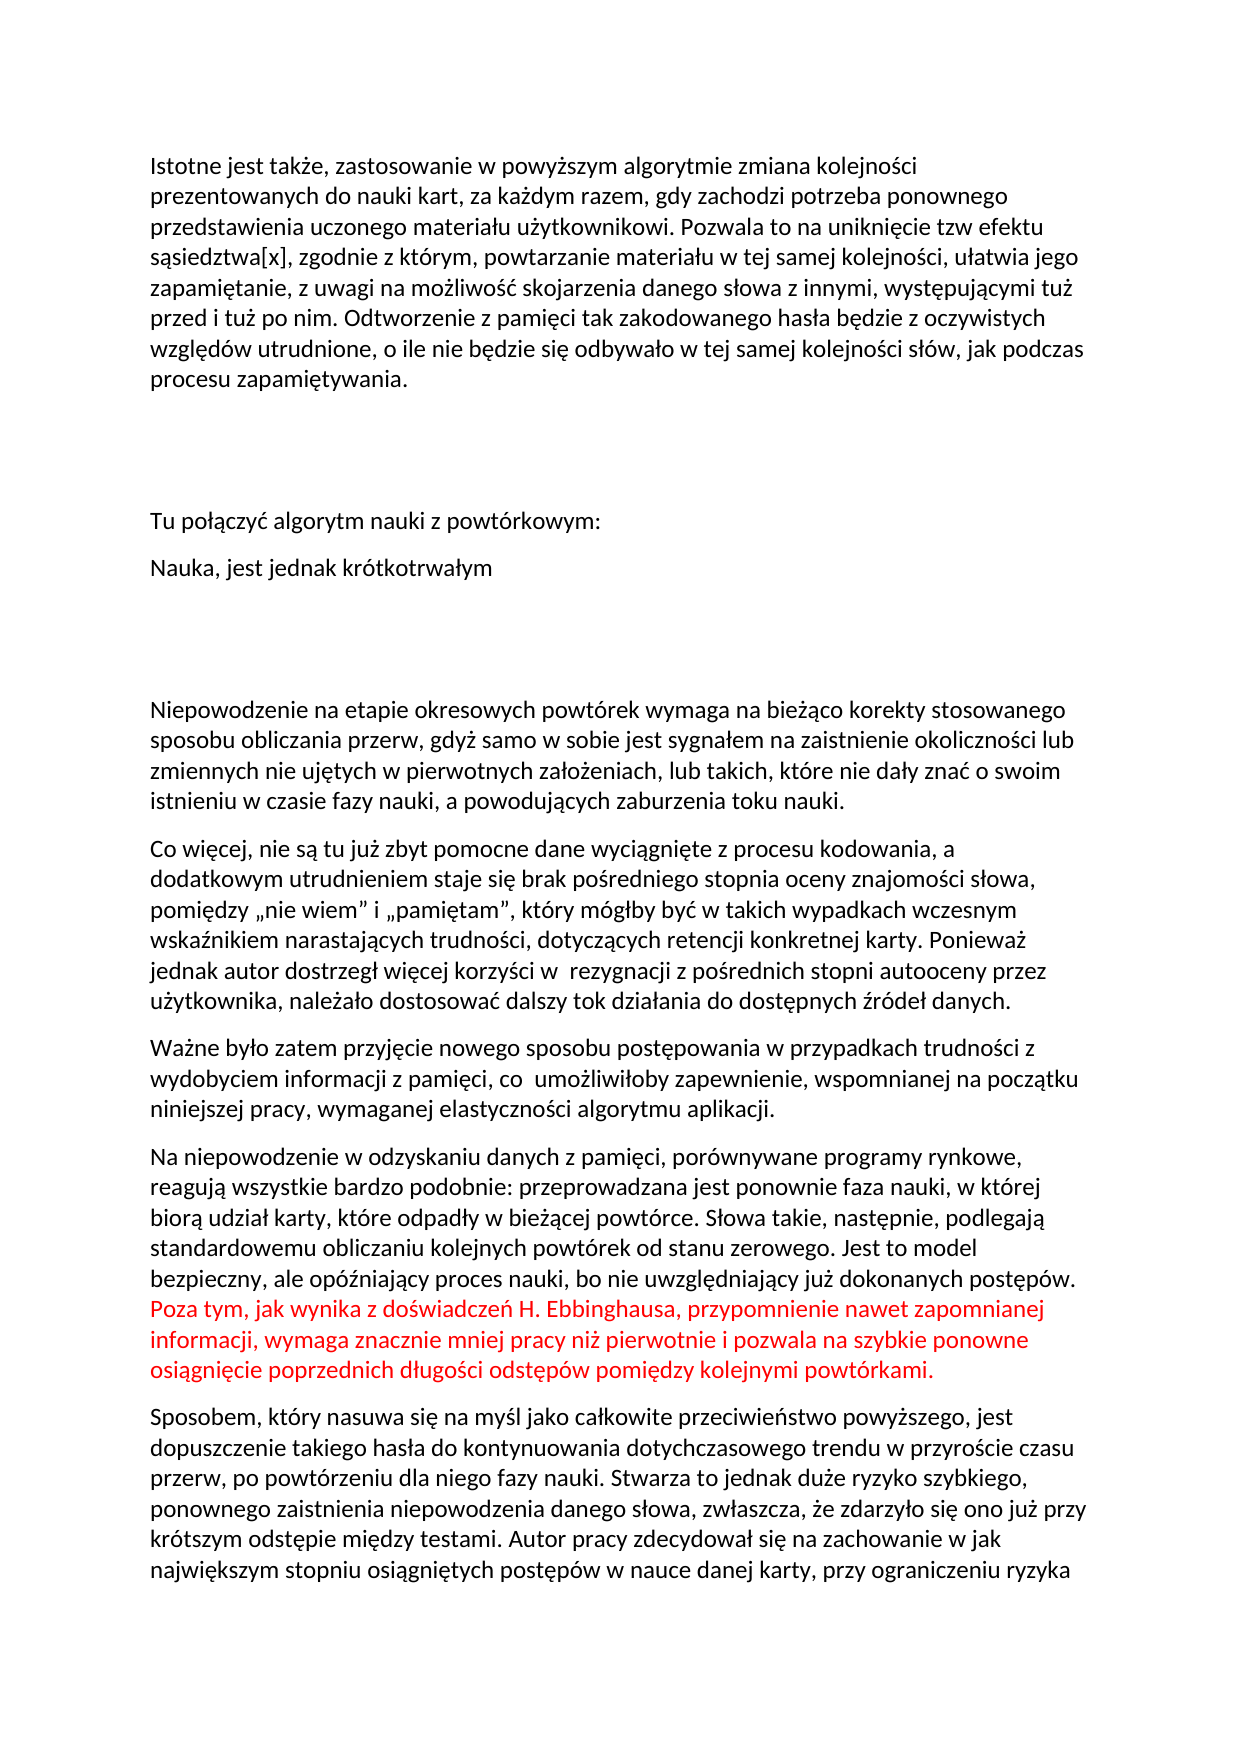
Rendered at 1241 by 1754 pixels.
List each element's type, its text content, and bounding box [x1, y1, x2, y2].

text Tu połączyć algorytm nauki z powtórkowym: [150, 505, 1090, 536]
text Na niepowodzenie w odzyskaniu danych z pamięci, porównywane programy rynkowe, reagują wszystkie bardzo podobnie: przeprowadzana jest ponownie faza nauki, w której biorą udział karty, które odpadły w bieżącej powtórce. Słowa takie, następnie, podlegają standardowemu obliczaniu kolejnych powtórek od stanu zerowego. Jest to model bezpieczny, ale opóźniający proces nauki, bo nie uwzględniający już dokonanych postępów. Poza tym, jak wynika z doświadczeń H. Ebbinghausa, przypomnienie nawet zapomnianej informacji, wymaga znacznie mniej pracy niż pierwotnie i pozwala na szybkie ponowne osiągnięcie poprzednich długości odstępów pomiędzy kolejnymi powtórkami. [150, 1141, 1090, 1385]
text Co więcej, nie są tu już zbyt pomocne dane wyciągnięte z procesu kodowania, a dodatkowym utrudnieniem staje się brak pośredniego stopnia oceny znajomości słowa, pomiędzy „nie wiem” i „pamiętam”, który mógłby być w takich wypadkach wczesnym wskaźnikiem narastających trudności, dotyczących retencji konkretnej karty. Ponieważ jednak autor dostrzegł więcej korzyści w rezygnacji z pośrednich stopni autooceny przez użytkownika, należało dostosować dalszy tok działania do dostępnych źródeł danych. [150, 833, 1090, 1016]
text Istotne jest także, zastosowanie w powyższym algorytmie zmiana kolejności prezentowanych do nauki kart, za każdym razem, gdy zachodzi potrzeba ponownego przedstawienia uczonego materiału użytkownikowi. Pozwala to na uniknięcie tzw efektu sąsiedztwa[x], zgodnie z którym, powtarzanie materiału w tej samej kolejności, ułatwia jego zapamiętanie, z uwagi na możliwość skojarzenia danego słowa z innymi, występującymi tuż przed i tuż po nim. Odtworzenie z pamięci tak zakodowanego hasła będzie z oczywistych względów utrudnione, o ile nie będzie się odbywało w tej samej kolejności słów, jak podczas procesu zapamiętywania. [150, 150, 1090, 394]
text Ważne było zatem przyjęcie nowego sposobu postępowania w przypadkach trudności z wydobyciem informacji z pamięci, co umożliwiłoby zapewnienie, wspomnianej na początku niniejszej pracy, wymaganej elastyczności algorytmu aplikacji. [150, 1032, 1090, 1124]
text Niepowodzenie na etapie okresowych powtórek wymaga na bieżąco korekty stosowanego sposobu obliczania przerw, gdyż samo w sobie jest sygnałem na zaistnienie okoliczności lub zmiennych nie ujętych w pierwotnych założeniach, lub takich, które nie dały znać o swoim istnieniu w czasie fazy nauki, a powodujących zaburzenia toku nauki. [150, 694, 1090, 816]
text Nauka, jest jednak krótkotrwałym [150, 552, 1090, 583]
text Sposobem, który nasuwa się na myśl jako całkowite przeciwieństwo powyższego, jest dopuszczenie takiego hasła do kontynuowania dotychczasowego trendu w przyroście czasu przerw, po powtórzeniu dla niego fazy nauki. Stwarza to jednak duże ryzyko szybkiego, ponownego zaistnienia niepowodzenia danego słowa, zwłaszcza, że zdarzyło się ono już przy krótszym odstępie między testami. Autor pracy zdecydował się na zachowanie w jak największym stopniu osiągniętych postępów w nauce danej karty, przy ograniczeniu ryzyka [150, 1402, 1090, 1585]
